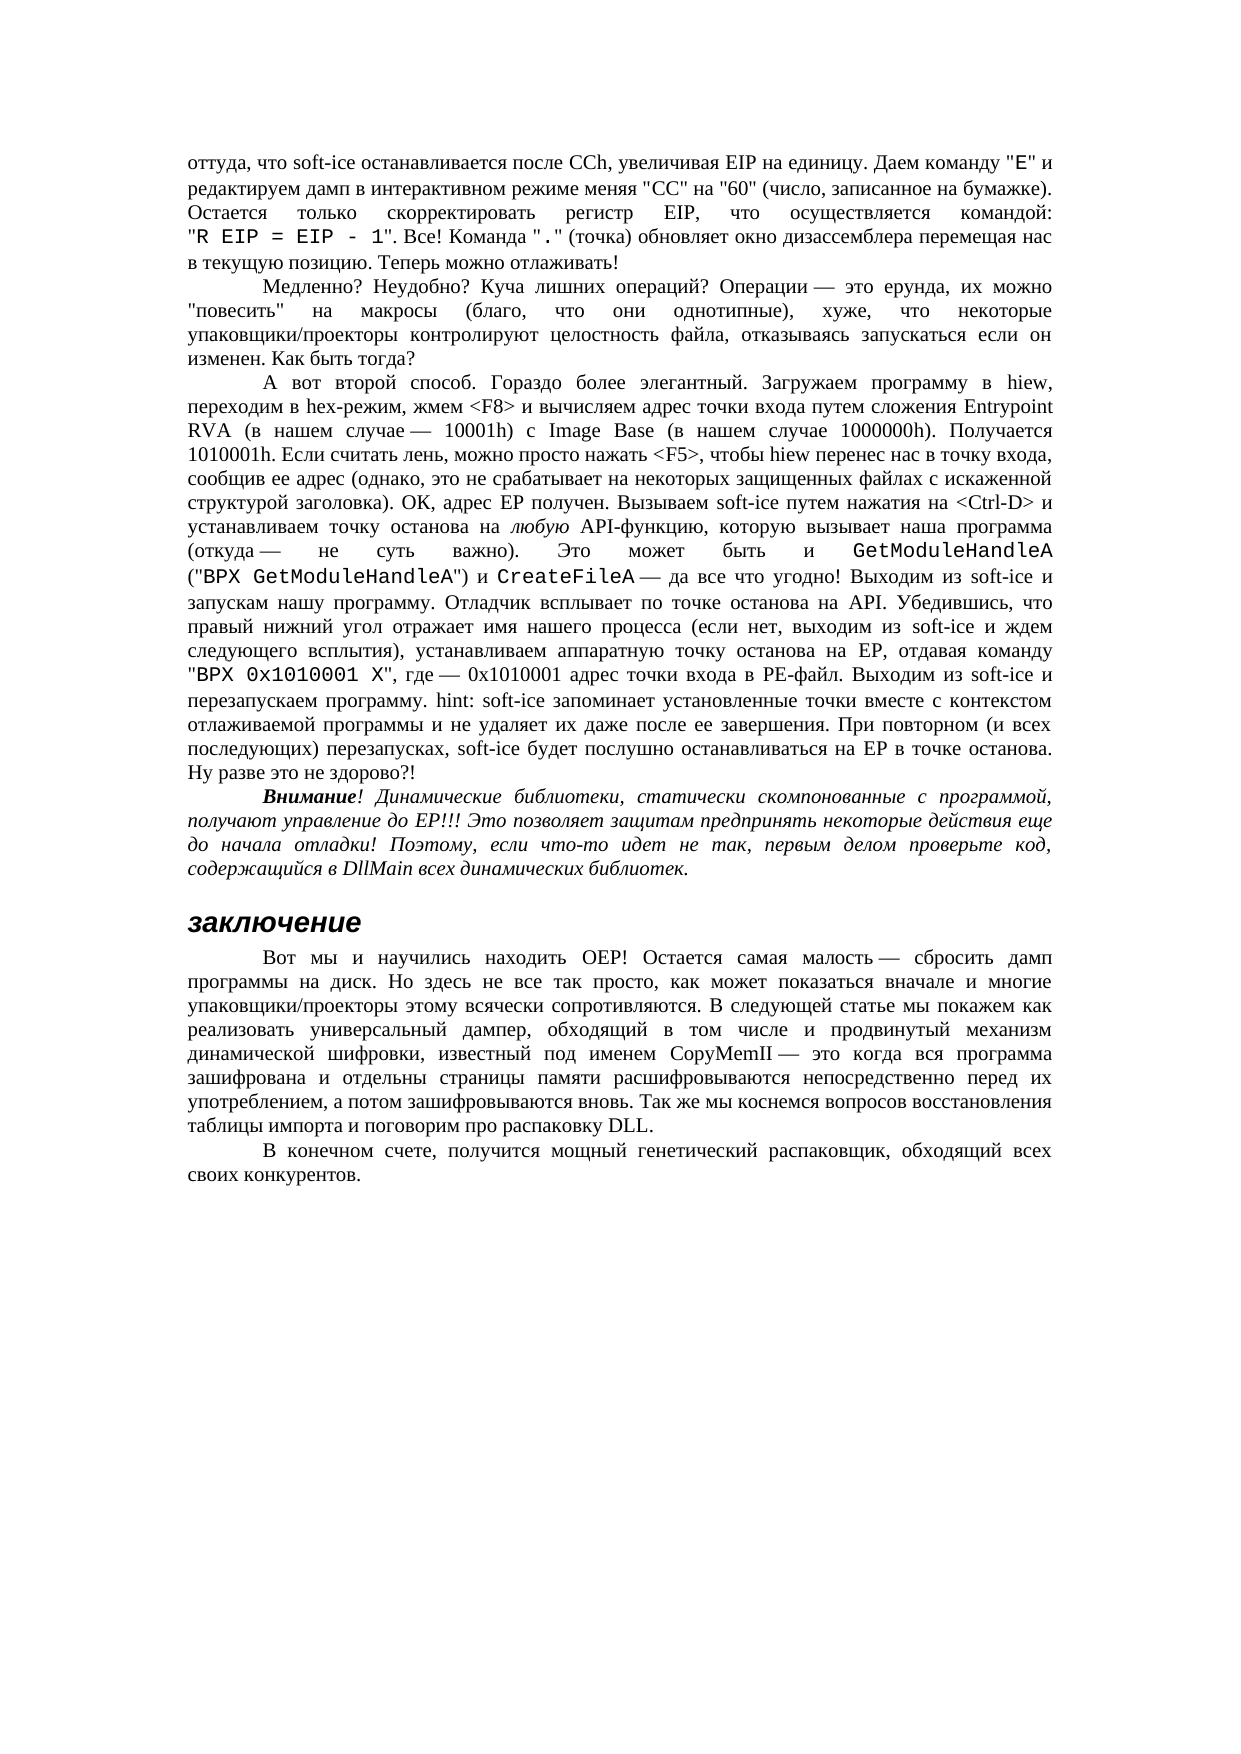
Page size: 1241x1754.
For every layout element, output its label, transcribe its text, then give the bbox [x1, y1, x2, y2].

text В конечном счете, получится мощный генетический распаковщик, обходящий всех своих конкурентов. [187, 1137, 1053, 1186]
text Вот мы и научились находить OEP! Остается самая малость — сбросить дамп программы на диск. Но здесь не все так просто, как может показаться вначале и многие упаковщики/проекторы этому всячески сопротивляются. В следующей статье мы покажем как реализовать универсальный дампер, обходящий в том числе и продвинутый механизм динамической шифровки, известный под именем CopyMemII — это когда вся программа зашифрована и отдельны страницы памяти расшифровываются непосредственно перед их употреблением, а потом зашифровываются вновь. Так же мы коснемся вопросов восстановления таблицы импорта и поговорим про распаковку DLL. [187, 945, 1053, 1137]
text оттуда, что soft-ice останавливается после CCh, увеличивая EIP на единицу. Даем команду "E" и редактируем дамп в интерактивном режиме меняя "CC" на "60" (число, записанное на бумажке). Остается только скорректировать регистр EIP, что осуществляется командой: "R EIP = EIP - 1". Все! Команда "." (точка) обновляет окно дизассемблера перемещая нас в текущую позицию. Теперь можно отлаживать! [187, 150, 1053, 274]
text Медленно? Неудобно? Куча лишних операций? Операции — это ерунда, их можно "повесить" на макросы (благо, что они однотипные), хуже, что некоторые упаковщики/проекторы контролируют целостность файла, отказываясь запускаться если он изменен. Как быть тогда? [187, 274, 1053, 370]
subtitle заключение [187, 905, 1053, 939]
text А вот второй способ. Гораздо более элегантный. Загружаем программу в hiew, переходим в hex-режим, жмем <F8> и вычисляем адрес точки входа путем сложения Entrypoint RVA (в нашем случае — 10001h) с Image Base (в нашем случае 1000000h). Получается 1010001h. Если считать лень, можно просто нажать <F5>, чтобы hiew перенес нас в точку входа, сообщив ее адрес (однако, это не срабатывает на некоторых защищенных файлах с искаженной структурой заголовка). ОК, адрес EP получен. Вызываем soft-ice путем нажатия на <Ctrl-D> и устанавливаем точку останова на любую API-функцию, которую вызывает наша программа (откуда — не суть важно). Это может быть и GetModuleHandleA ("BPX GetModuleHandleA") и CreateFileA — да все что угодно! Выходим из soft-ice и запускам нашу программу. Отладчик всплывает по точке останова на API. Убедившись, что правый нижний угол отражает имя нашего процесса (если нет, выходим из soft-ice и ждем следующего всплытия), устанавливаем аппаратную точку останова на EP, отдавая команду "BPX 0x1010001 X", где — 0x1010001 адрес точки входа в PE-файл. Выходим из soft-ice и перезапускаем программу. hint: soft-ice запоминает установленные точки вместе с контекстом отлаживаемой программы и не удаляет их даже после ее завершения. При повторном (и всех последующих) перезапусках, soft-ice будет послушно останавливаться на EP в точке останова. Ну разве это не здорово?! [187, 370, 1053, 784]
text Внимание! Динамические библиотеки, статически скомпонованные с программой, получают управление до EP!!! Это позволяет защитам предпринять некоторые действия еще до начала отладки! Поэтому, если что-то идет не так, первым делом проверьте код, содержащийся в DllMain всех динамических библиотек. [187, 784, 1053, 880]
